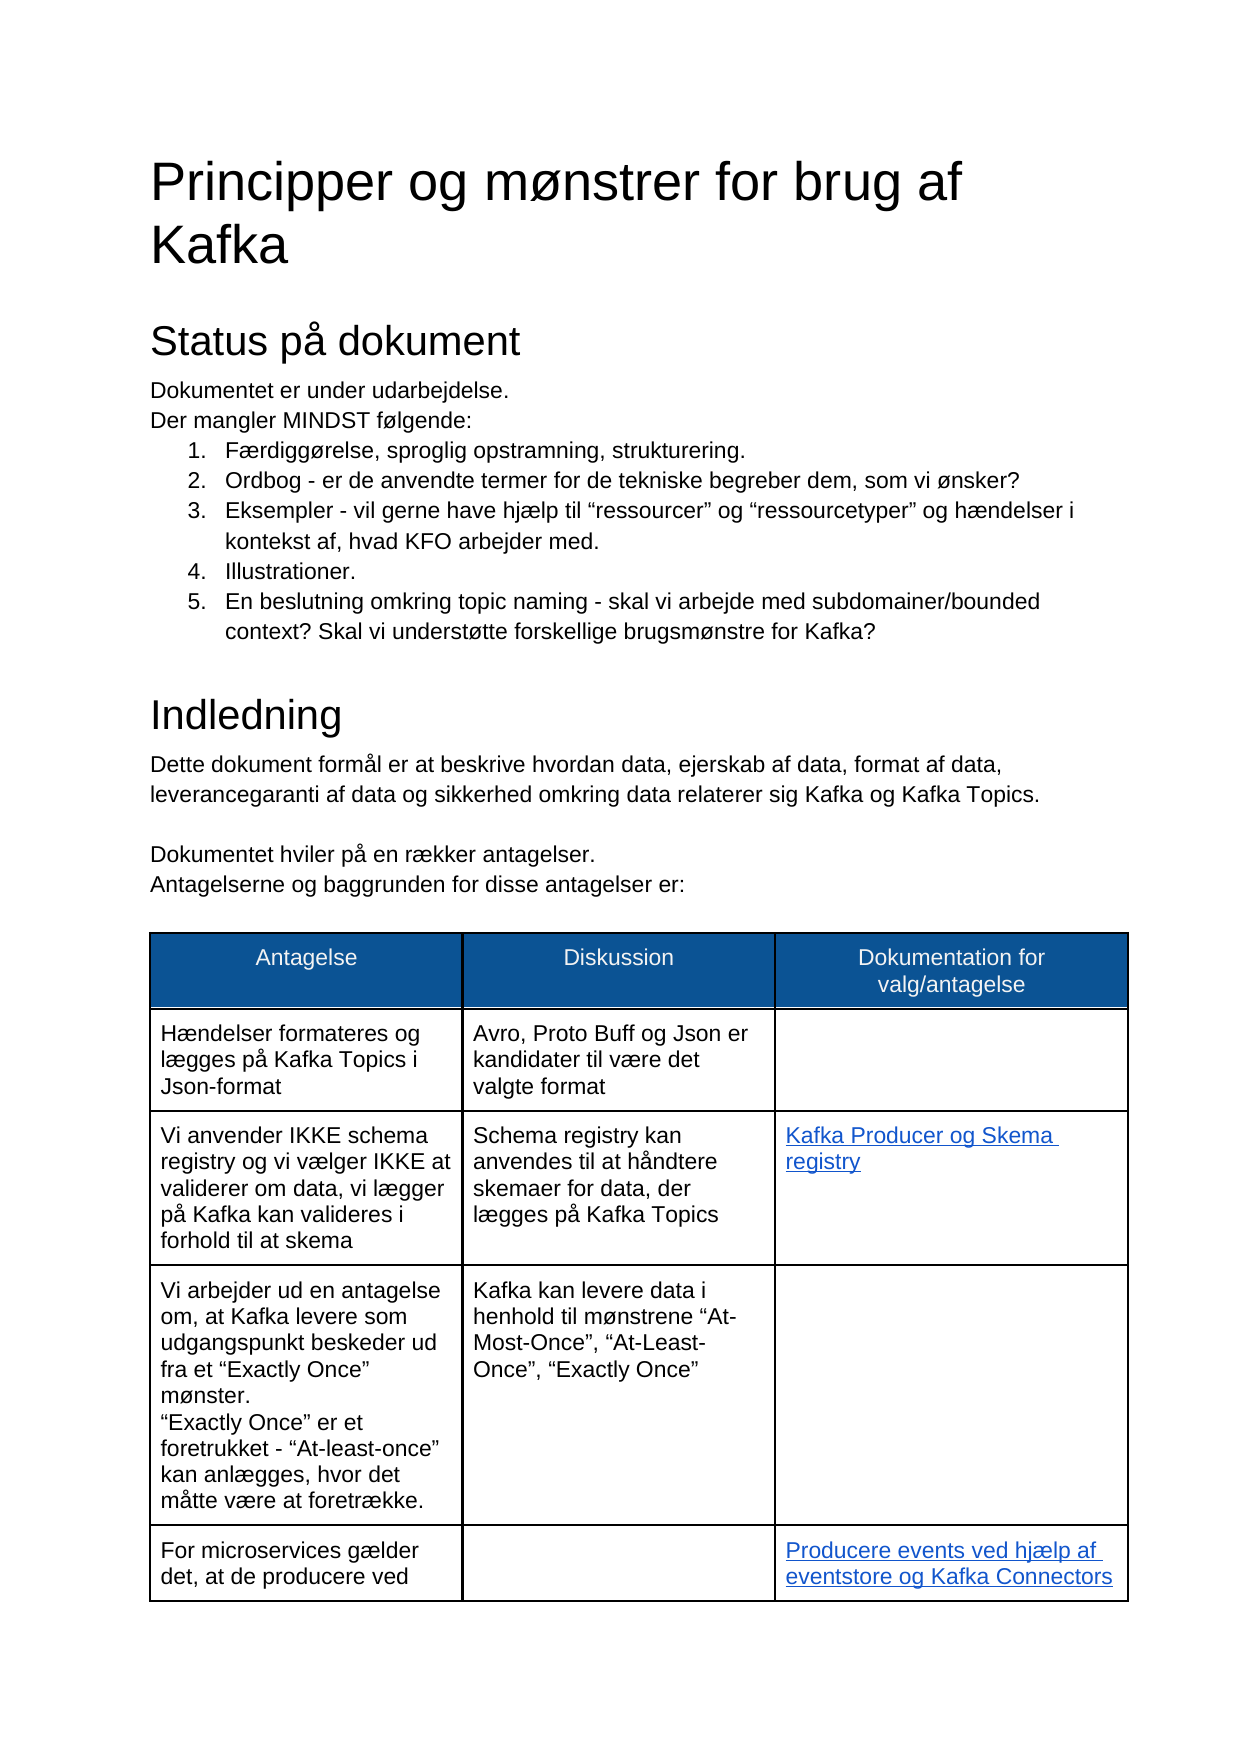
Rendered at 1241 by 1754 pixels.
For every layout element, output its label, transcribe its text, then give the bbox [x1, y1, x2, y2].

subtitle Indledning [150, 690, 1090, 738]
table_cell Schema registry kan anvendes til at håndtere skemaer for data, der lægges på Kafka Topics [464, 1112, 774, 1264]
table_cell Vi arbejder ud en antagelse om, at Kafka levere som udgangspunkt beskeder ud fra et “Exactly Once” mønster. “Exactly Once” er et foretrukket - “At-least-once” kan anlægges, hvor det måtte være at foretrække. [151, 1266, 461, 1524]
list Illustrationer. [187, 558, 1090, 584]
table_cell Producere events ved hjælp af eventstore og Kafka Connectors [776, 1526, 1127, 1600]
subtitle Status på dokument [150, 316, 1090, 364]
list Færdiggørelse, sproglig opstramning, strukturering. [187, 437, 1090, 463]
table_header Antagelse [151, 934, 461, 1007]
table_cell Hændelser formateres og lægges på Kafka Topics i Json-format [151, 1010, 461, 1109]
table_header Dokumentation for valg/antagelse [776, 934, 1127, 1007]
table_cell [464, 1526, 774, 1600]
table_cell Vi anvender IKKE schema registry og vi vælger IKKE at validerer om data, vi lægger på Kafka kan valideres i forhold til at skema [151, 1112, 461, 1264]
list En beslutning omkring topic naming - skal vi arbejde med subdomainer/bounded context? Skal vi understøtte forskellige brugsmønstre for Kafka? [187, 588, 1090, 645]
list Eksempler - vil gerne have hjælp til “ressourcer” og “ressourcetyper” og hændelser i kontekst af, hvad KFO arbejder med. [187, 497, 1090, 554]
table_cell Kafka kan levere data i henhold til mønstrene “At-Most-Once”, “At-Least-Once”, “Exactly Once” [464, 1266, 774, 1524]
text Dokumentet hviler på en rækker antagelser. [150, 841, 1090, 868]
table_cell [776, 1010, 1127, 1109]
table_header Diskussion [464, 934, 774, 1007]
text Dokumentet er under udarbejdelse. [150, 377, 1090, 403]
table_cell [776, 1266, 1127, 1524]
text Dette dokument formål er at beskrive hvordan data, ejerskab af data, format af data, leverancegaranti af data og sikkerhed omkring data relaterer sig Kafka og Kafka Topics. [150, 751, 1090, 807]
table_cell For microservices gælder det, at de producere ved [151, 1526, 461, 1600]
table_cell Kafka Producer og Skema registry [776, 1112, 1127, 1264]
table_cell Avro, Proto Buff og Json er kandidater til være det valgte format [464, 1010, 774, 1109]
text Antagelserne og baggrunden for disse antagelser er: [150, 871, 1090, 898]
text Der mangler MINDST følgende: [150, 407, 1090, 433]
list Ordbog - er de anvendte termer for de tekniske begreber dem, som vi ønsker? [187, 467, 1090, 494]
title Principper og mønstrer for brug af Kafka [150, 150, 1090, 274]
